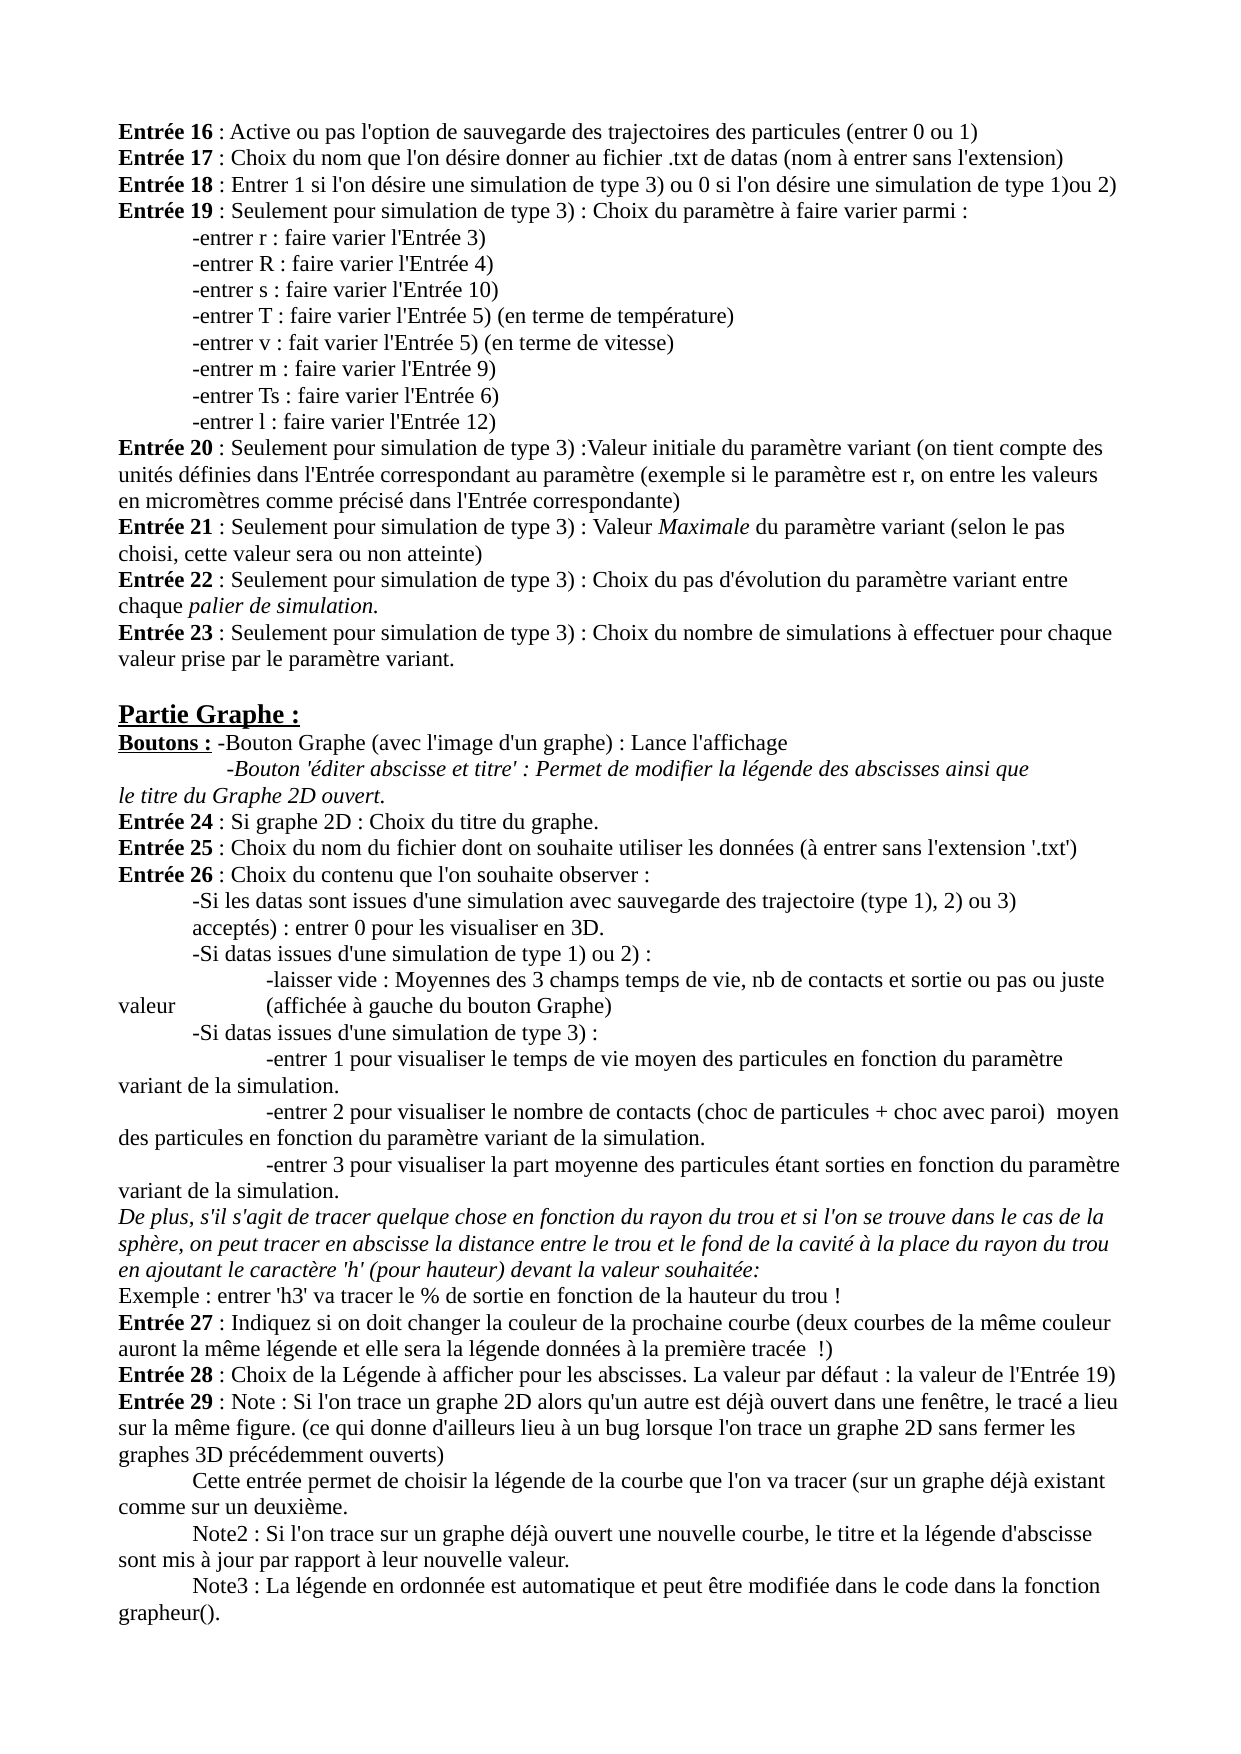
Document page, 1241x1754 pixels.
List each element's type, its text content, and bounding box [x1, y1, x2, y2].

text Exemple : entrer 'h3' va tracer le % de sortie en fonction de la hauteur du trou ! [118, 1282, 1122, 1309]
text -entrer R : faire varier l'Entrée 4) [118, 250, 1122, 276]
text -Bouton 'éditer abscisse et titre' : Permet de modifier la légende des abscisses ainsi que le titre du Graphe 2D ouvert. [118, 755, 1122, 808]
text -Si datas issues d'une simulation de type 1) ou 2) : [118, 940, 1122, 966]
text Entrée 22 : Seulement pour simulation de type 3) : Choix du pas d'évolution du paramètre variant entre chaque palier de simulation. [118, 566, 1122, 619]
text -entrer r : faire varier l'Entrée 3) [118, 223, 1122, 250]
text -entrer s : faire varier l'Entrée 10) [118, 276, 1122, 303]
text -entrer T : faire varier l'Entrée 5) (en terme de température) [118, 303, 1122, 329]
text Partie Graphe : [118, 698, 1122, 729]
text Entrée 19 : Seulement pour simulation de type 3) : Choix du paramètre à faire varier parmi : [118, 197, 1122, 223]
text Entrée 16 : Active ou pas l'option de sauvegarde des trajectoires des particules (entrer 0 ou 1) [118, 118, 1122, 144]
text Entrée 25 : Choix du nom du fichier dont on souhaite utiliser les données (à entrer sans l'extension '.txt') [118, 834, 1122, 861]
text Cette entrée permet de choisir la légende de la courbe que l'on va tracer (sur un graphe déjà existant [118, 1467, 1122, 1493]
text -laisser vide : Moyennes des 3 champs temps de vie, nb de contacts et sortie ou pas ou juste valeur (affichée à gauche du bouton Graphe) [118, 966, 1122, 1019]
text -entrer v : fait varier l'Entrée 5) (en terme de vitesse) [118, 329, 1122, 355]
text -entrer 2 pour visualiser le nombre de contacts (choc de particules + choc avec paroi) moyen des particules en fonction du paramètre variant de la simulation. [118, 1098, 1122, 1151]
text Entrée 21 : Seulement pour simulation de type 3) : Valeur Maximale du paramètre variant (selon le pas choisi, cette valeur sera ou non atteinte) [118, 513, 1122, 566]
text -entrer 3 pour visualiser la part moyenne des particules étant sorties en fonction du paramètre variant de la simulation. [118, 1151, 1122, 1203]
text -entrer 1 pour visualiser le temps de vie moyen des particules en fonction du paramètre variant de la simulation. [118, 1045, 1122, 1098]
text comme sur un deuxième. [118, 1493, 1122, 1520]
text -entrer l : faire varier l'Entrée 12) [118, 408, 1122, 434]
text -Si datas issues d'une simulation de type 3) : [118, 1019, 1122, 1045]
text -Si les datas sont issues d'une simulation avec sauvegarde des trajectoire (type 1), 2) ou 3) acceptés) : entrer 0 pour les visualiser en 3D. [118, 887, 1122, 940]
text Entrée 20 : Seulement pour simulation de type 3) :Valeur initiale du paramètre variant (on tient compte des unités définies dans l'Entrée correspondant au paramètre (exemple si le paramètre est r, on entre les valeurs en micromètres comme précisé dans l'Entrée correspondante) [118, 434, 1122, 513]
text -entrer m : faire varier l'Entrée 9) [118, 355, 1122, 382]
text -entrer Ts : faire varier l'Entrée 6) [118, 382, 1122, 408]
text Entrée 23 : Seulement pour simulation de type 3) : Choix du nombre de simulations à effectuer pour chaque valeur prise par le paramètre variant. [118, 619, 1122, 672]
text Boutons : -Bouton Graphe (avec l'image d'un graphe) : Lance l'affichage [118, 729, 1122, 755]
text Note2 : Si l'on trace sur un graphe déjà ouvert une nouvelle courbe, le titre et la légende d'abscisse sont mis à jour par rapport à leur nouvelle valeur. [118, 1520, 1122, 1572]
text Entrée 17 : Choix du nom que l'on désire donner au fichier .txt de datas (nom à entrer sans l'extension) [118, 144, 1122, 171]
text Entrée 24 : Si graphe 2D : Choix du titre du graphe. [118, 808, 1122, 834]
text De plus, s'il s'agit de tracer quelque chose en fonction du rayon du trou et si l'on se trouve dans le cas de la sphère, on peut tracer en abscisse la distance entre le trou et le fond de la cavité à la place du rayon du trou en ajoutant le caractère 'h' (pour hauteur) devant la valeur souhaitée: [118, 1203, 1122, 1282]
text Entrée 29 : Note : Si l'on trace un graphe 2D alors qu'un autre est déjà ouvert dans une fenêtre, le tracé a lieu sur la même figure. (ce qui donne d'ailleurs lieu à un bug lorsque l'on trace un graphe 2D sans fermer les graphes 3D précédemment ouverts) [118, 1388, 1122, 1467]
text Entrée 26 : Choix du contenu que l'on souhaite observer : [118, 861, 1122, 887]
text Entrée 18 : Entrer 1 si l'on désire une simulation de type 3) ou 0 si l'on désire une simulation de type 1)ou 2) [118, 171, 1122, 197]
text Entrée 28 : Choix de la Légende à afficher pour les abscisses. La valeur par défaut : la valeur de l'Entrée 19) [118, 1362, 1122, 1388]
text Entrée 27 : Indiquez si on doit changer la couleur de la prochaine courbe (deux courbes de la même couleur auront la même légende et elle sera la légende données à la première tracée !) [118, 1309, 1122, 1362]
text Note3 : La légende en ordonnée est automatique et peut être modifiée dans le code dans la fonction grapheur(). [118, 1572, 1122, 1625]
